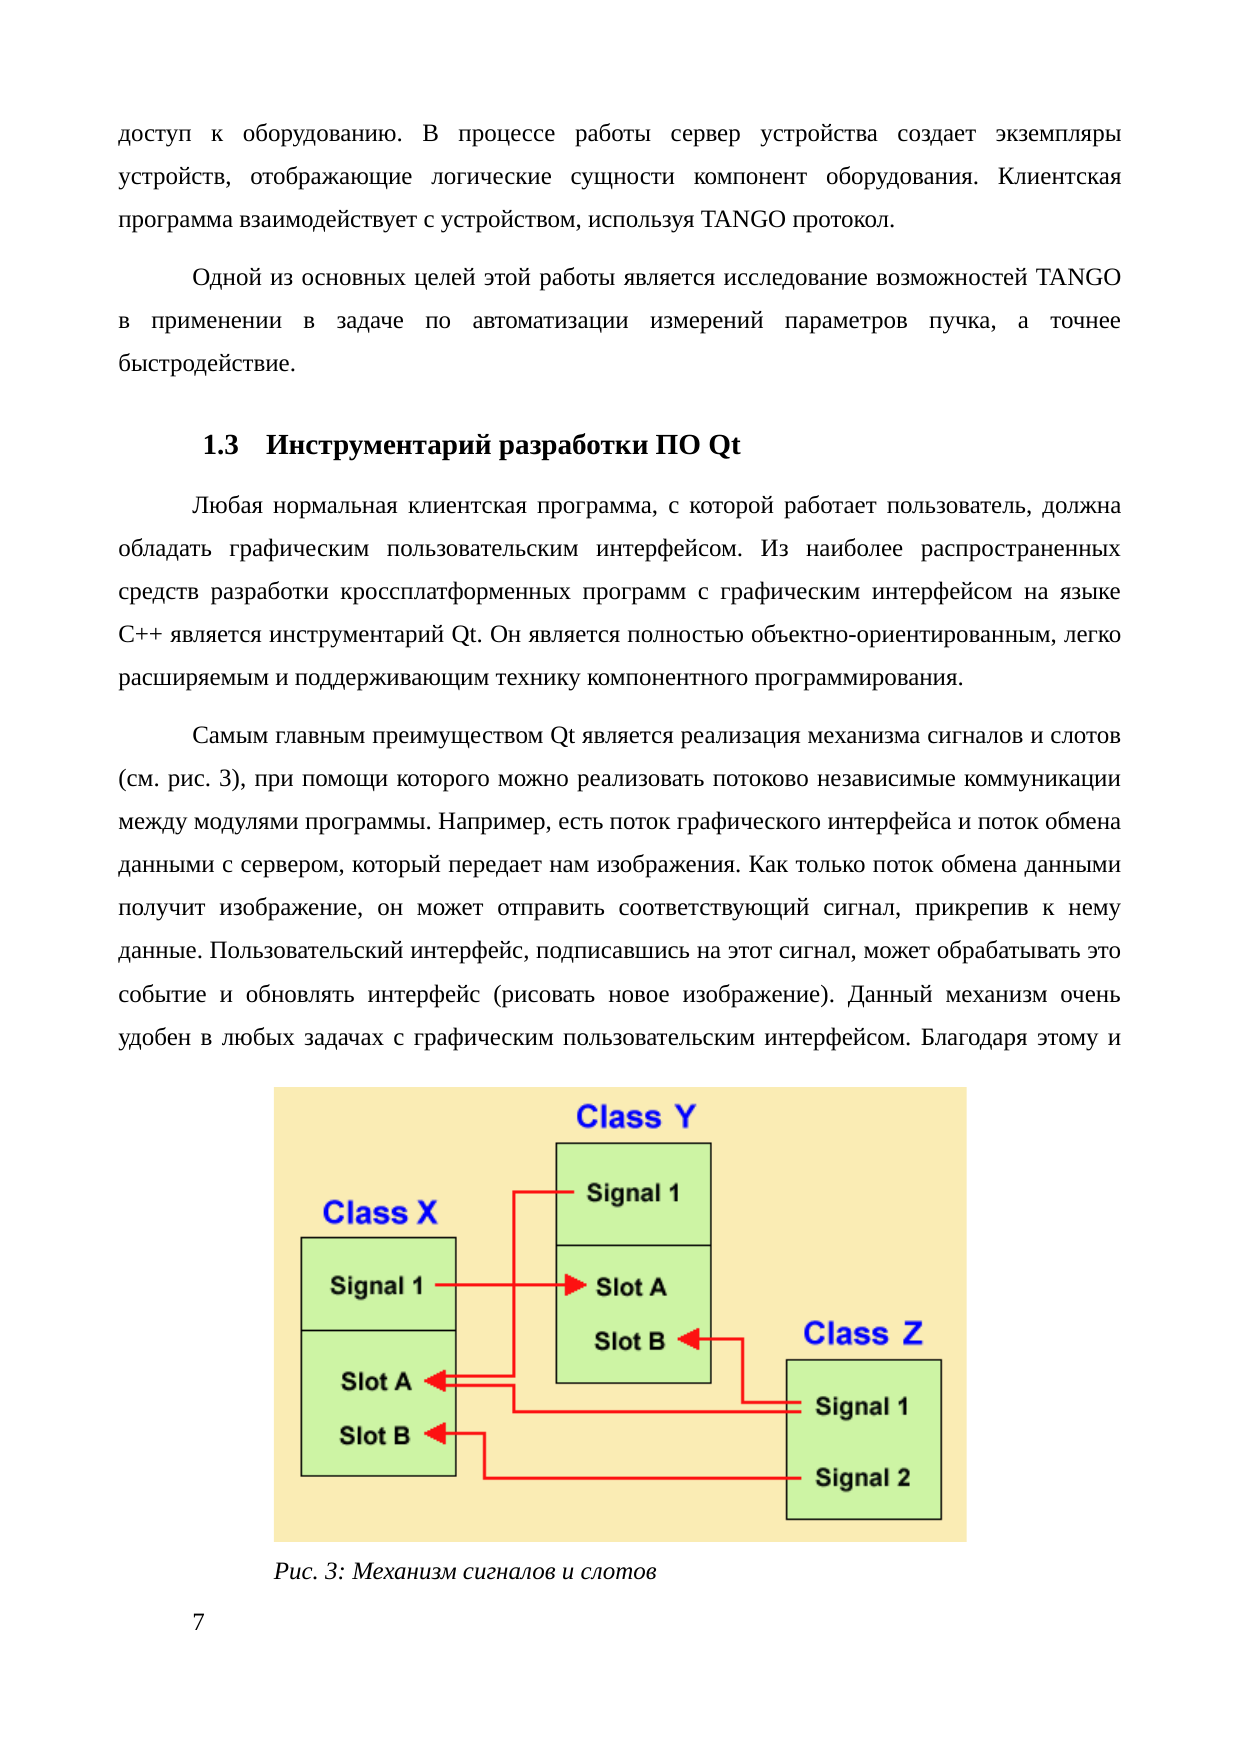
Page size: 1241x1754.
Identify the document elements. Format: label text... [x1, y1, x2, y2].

text Любая нормальная клиентская программа, с которой работает пользователь, должна обладать графическим пользовательским интерфейсом. Из наиболее распространенных средств разработки кроссплатформенных программ с графическим интерфейсом на языке C++ является инструментарий Qt. Он является полностью объектно-ориентированным, легко расширяемым и поддерживающим технику компонентного программирования. [118, 490, 1122, 691]
text доступ к оборудованию. В процессе работы сервер устройства создает экземпляры устройств, отображающие логические сущности компонент оборудования. Клиентская программа взаимодействует с устройством, используя TANGO протокол. [118, 118, 1122, 233]
picture [273, 1087, 967, 1542]
subtitle Инструментарий разработки ПО Qt [118, 427, 1122, 460]
text Одной из основных целей этой работы является исследование возможностей TANGO в применении в задаче по автоматизации измерений параметров пучка, а точнее быстродействие. [118, 262, 1122, 377]
text Рис. 3: Механизм сигналов и слотов [274, 1542, 967, 1585]
text Самым главным преимуществом Qt является реализация механизма сигналов и слотов (см. рис. 3), при помощи которого можно реализовать потоково независимые коммуникации между модулями программы. Например, есть поток графического интерфейса и поток обмена данными с сервером, который передает нам изображения. Как только поток обмена данными получит изображение, он может отправить соответствующий сигнал, прикрепив к нему данные. Пользовательский интерфейс, подписавшись на этот сигнал, может обрабатывать это событие и обновлять интерфейс (рисовать новое изображение). Данный механизм очень удобен в любых задачах с графическим пользовательским интерфейсом. Благодаря этому и [118, 720, 1122, 1051]
